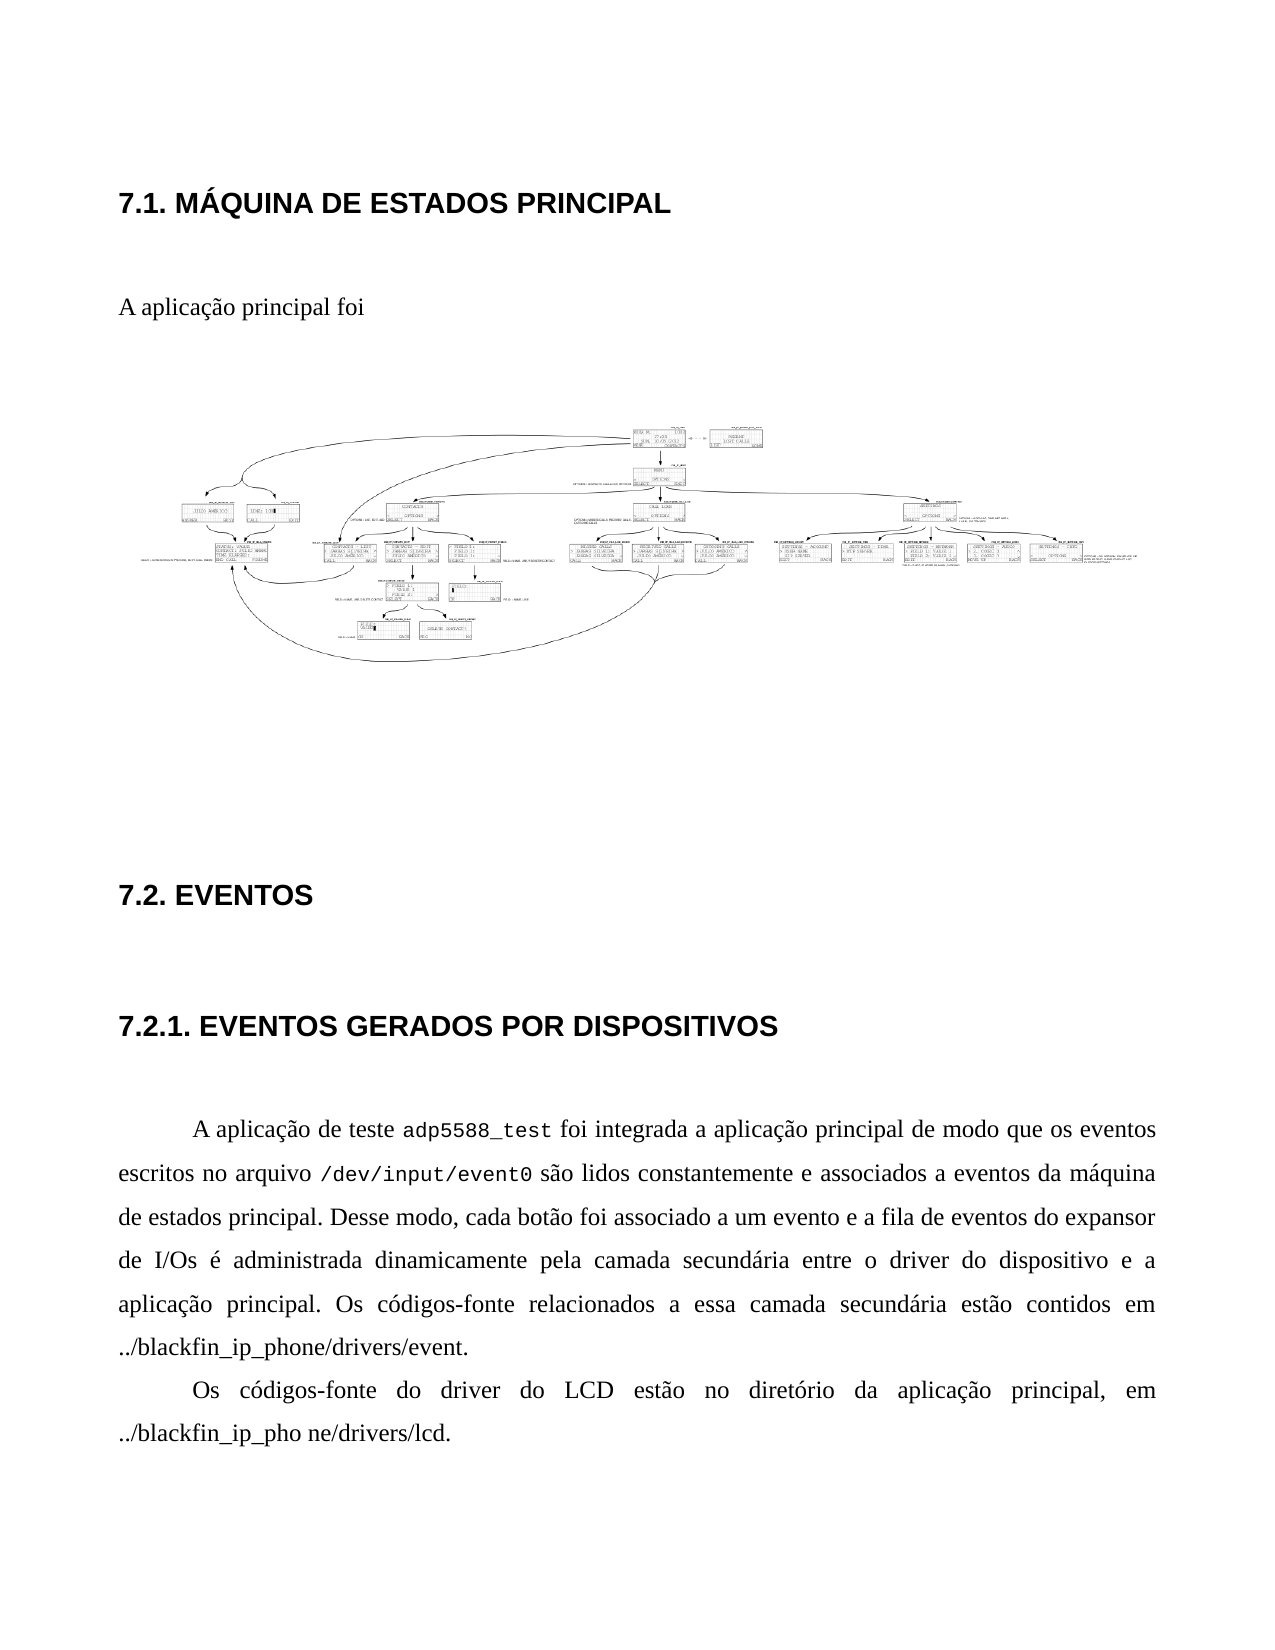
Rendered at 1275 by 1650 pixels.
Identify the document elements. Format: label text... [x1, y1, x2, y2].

subtitle 7.2.1. EVENTOS GERADOS POR DISPOSITIVOS [118, 1008, 1157, 1042]
text A aplicação principal foi [118, 292, 1157, 321]
picture [132, 421, 1143, 666]
subtitle 7.2. EVENTOS [118, 878, 1157, 911]
text A aplicação de teste adp5588_test foi integrada a aplicação principal de modo que os eventos escritos no arquivo /dev/input/event0 são lidos constantemente e associados a eventos da máquina de estados principal. Desse modo, cada botão foi associado a um evento e a fila de eventos do expansor de I/Os é administrada dinamicamente pela camada secundária entre o driver do dispositivo e a aplicação principal. Os códigos-fonte relacionados a essa camada secundária estão contidos em ../blackfin_ip_phone/drivers/event. [118, 1114, 1157, 1361]
text Os códigos-fonte do driver do LCD estão no diretório da aplicação principal, em ../blackfin_ip_pho ne/drivers/lcd. [118, 1375, 1157, 1447]
subtitle 7.1. MÁQUINA DE ESTADOS PRINCIPAL [118, 186, 1157, 220]
